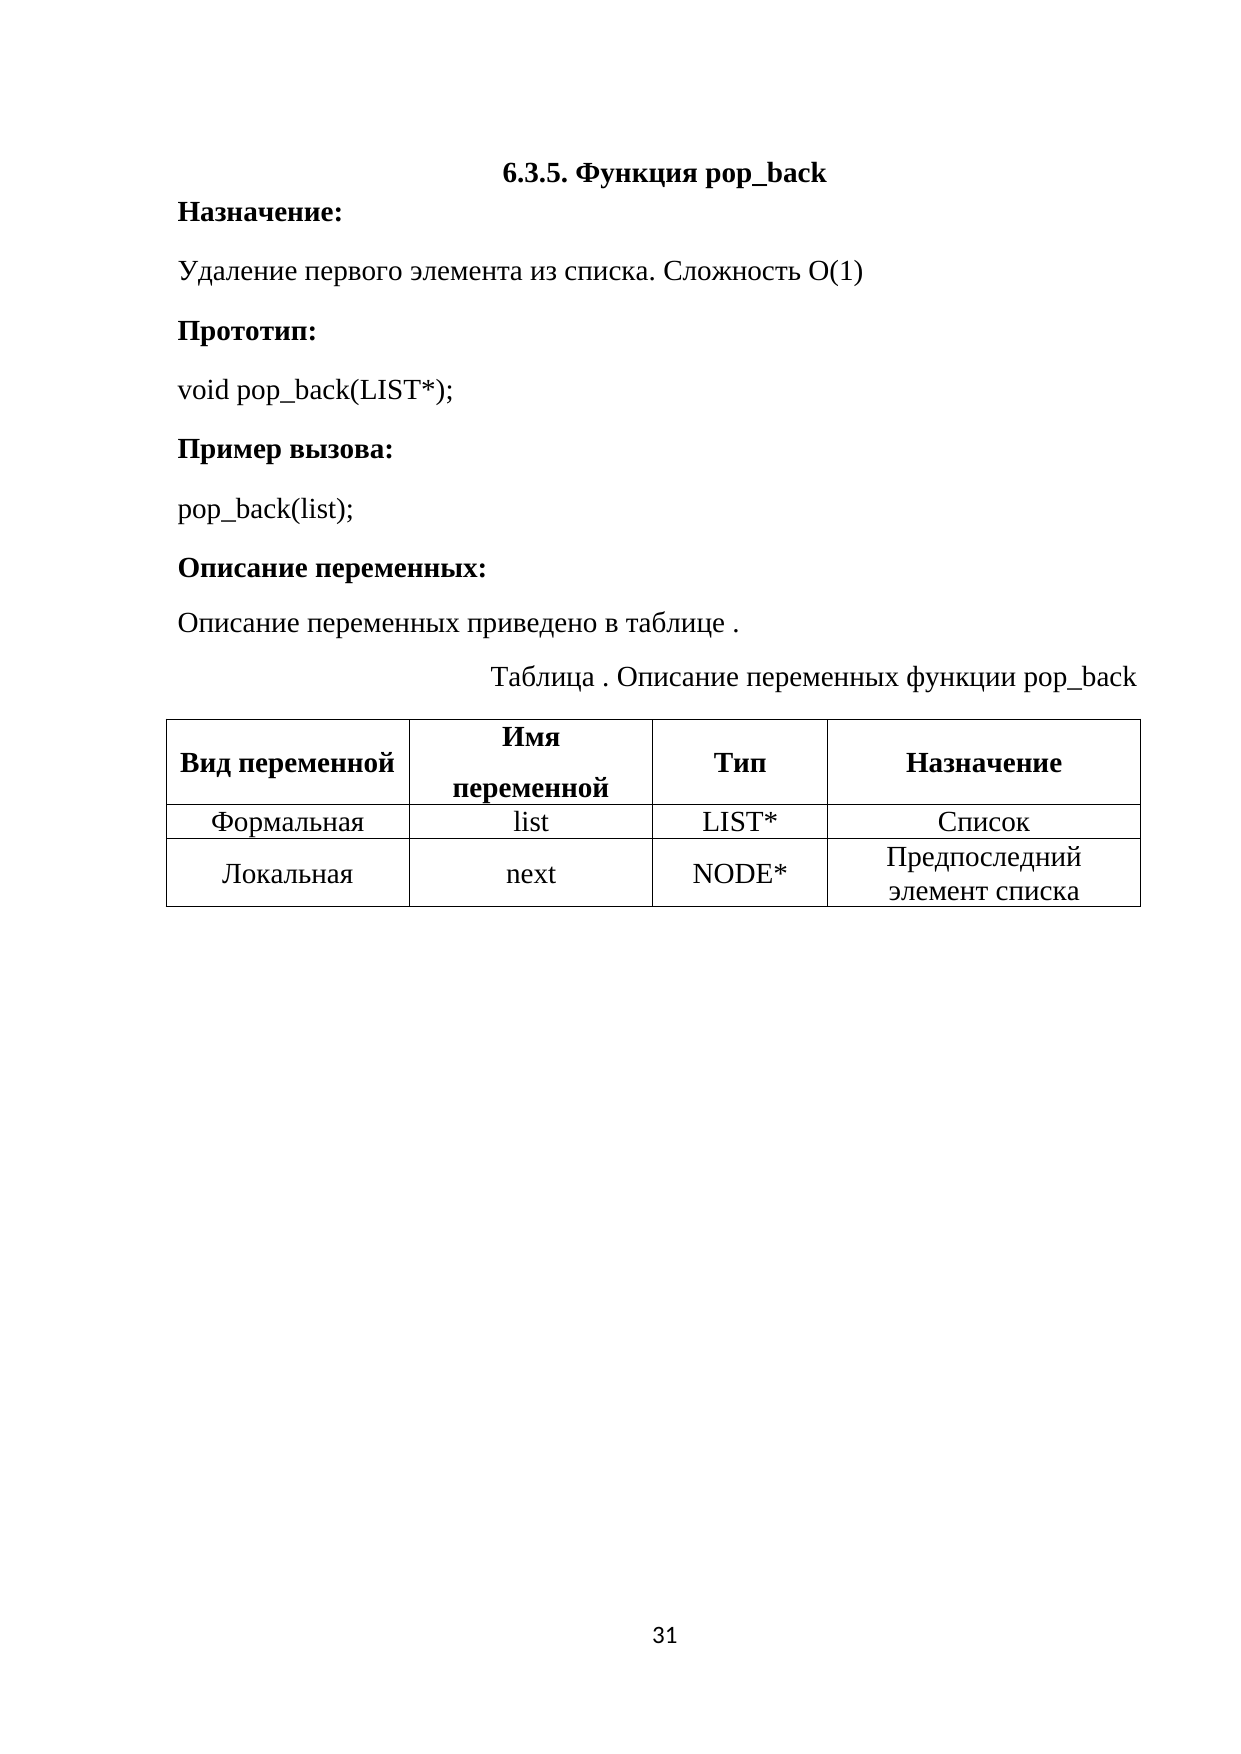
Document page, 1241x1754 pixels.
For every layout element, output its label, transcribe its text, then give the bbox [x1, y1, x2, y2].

table_cell Предпоследний элемент списка [828, 839, 1140, 906]
table_cell list [410, 805, 652, 838]
list void pop_back(LIST*); [177, 372, 1152, 406]
list pop_back(list); [177, 491, 1152, 524]
list Пример вызова: [177, 432, 1152, 465]
list Удаление первого элемента из списка. Сложность O(1) [177, 253, 1152, 287]
table_cell Формальная [167, 805, 409, 838]
table_cell NODE* [653, 839, 827, 906]
table_header Назначение [828, 720, 1140, 803]
table_cell next [410, 839, 652, 906]
table_cell Список [828, 805, 1140, 838]
table_cell Локальная [167, 839, 409, 906]
list Таблица . Описание переменных функции pop_back [177, 659, 1137, 693]
list Прототип: [177, 313, 1152, 346]
table_header Вид переменной [167, 720, 409, 803]
list Назначение: [177, 194, 1152, 228]
table_header Тип [653, 720, 827, 803]
table_cell LIST* [653, 805, 827, 838]
list Описание переменных приведено в таблице . [177, 605, 1152, 638]
table_header Имя переменной [410, 720, 652, 803]
list Описание переменных: [177, 550, 1152, 584]
subtitle 6.3.5. Функция pop_back [177, 156, 1152, 189]
